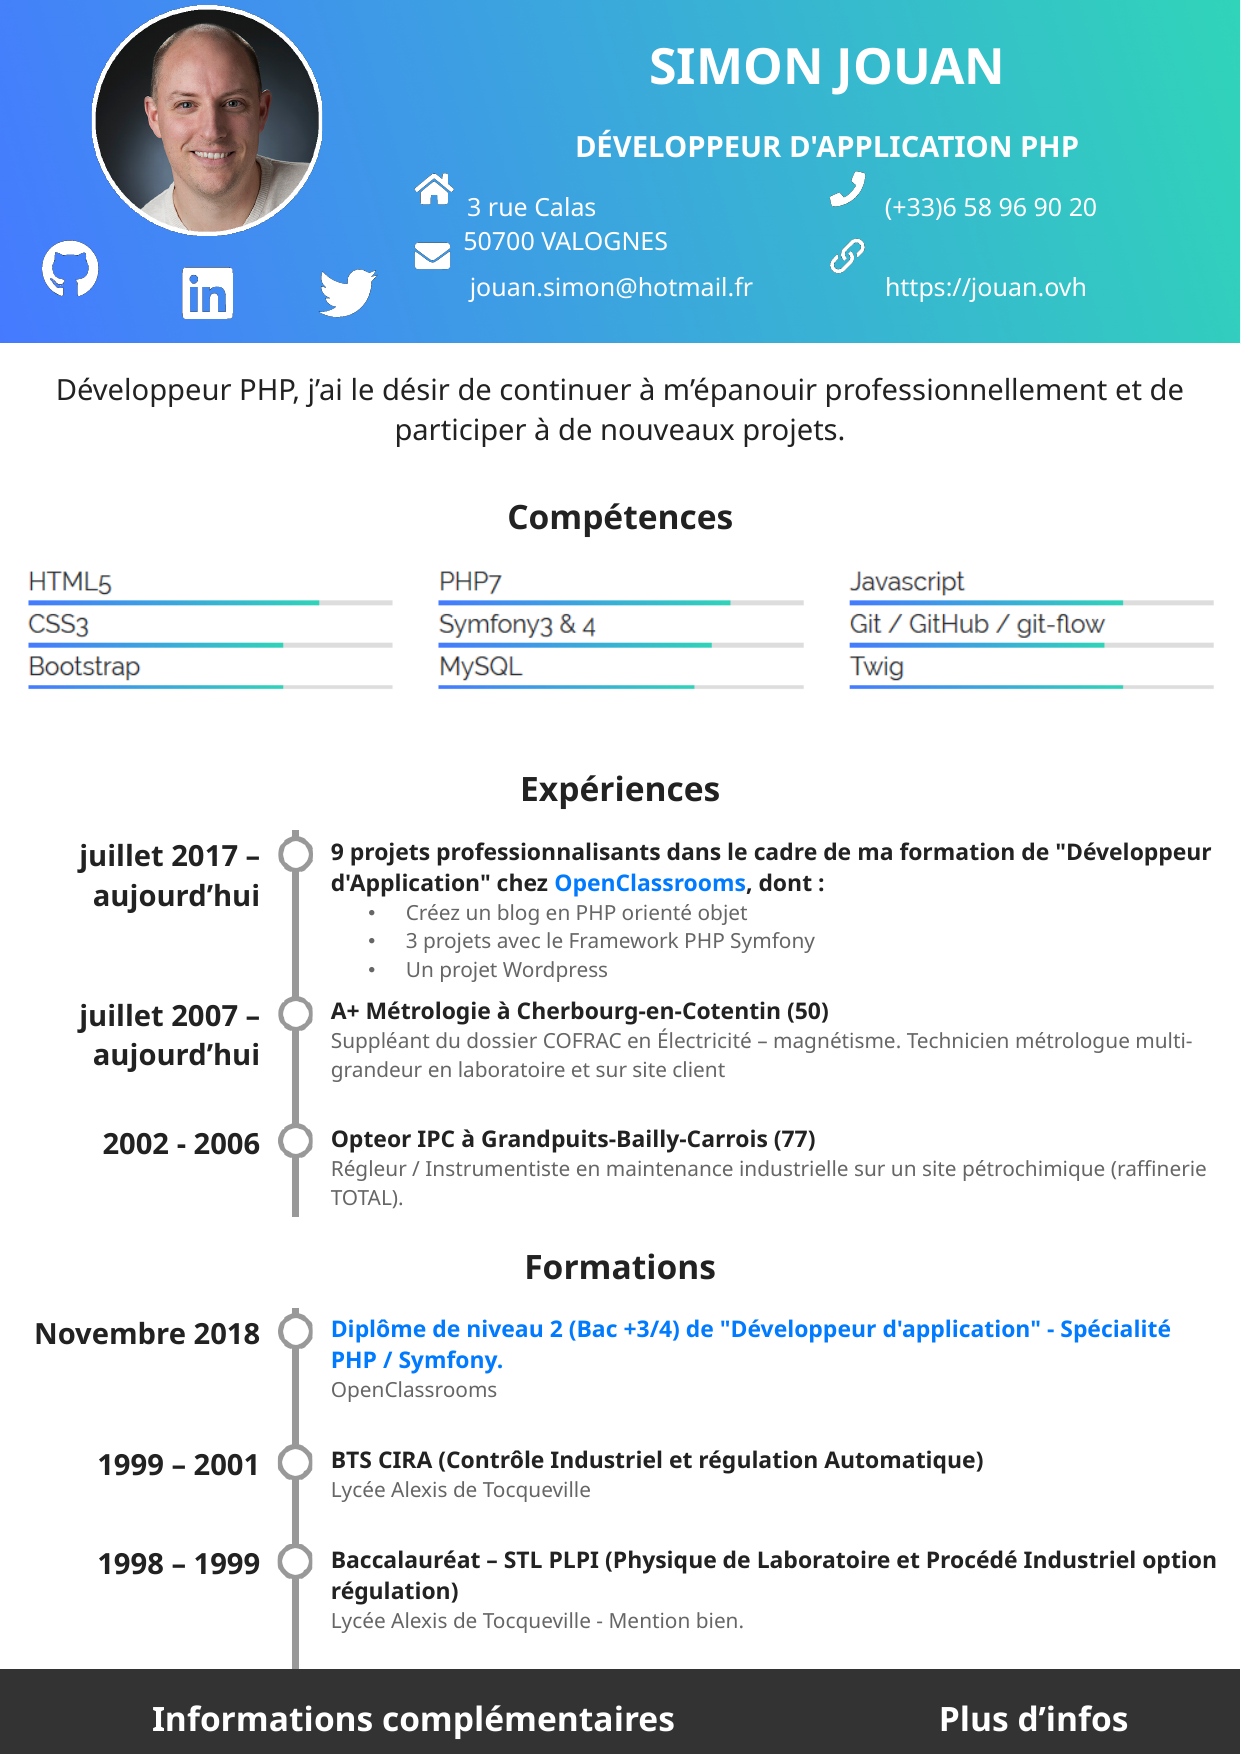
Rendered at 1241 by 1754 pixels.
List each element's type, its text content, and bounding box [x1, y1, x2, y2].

table_header SIMON JOUAN DÉVELOPPEUR D'APPLICATION PHP [414, 0, 1240, 184]
table_cell Diplôme de niveau 2 (Bac +3/4) de "Développeur d'application" - Spécialité PHP / Symfony. OpenClassrooms [299, 1308, 1240, 1438]
table_cell A+ Métrologie à Cherbourg-en-Cotentin (50) Suppléant du dossier COFRAC en Électricité – magnétisme. Technicien métrologue multi-grandeur en laboratoire et sur site client [299, 989, 1240, 1117]
picture [5, 563, 1235, 714]
picture [91, 5, 323, 236]
table_header Plus d’infos [827, 1669, 1240, 1747]
table_cell [0, 264, 414, 343]
table_header Expériences [0, 740, 1240, 830]
picture [277, 1444, 313, 1480]
table_cell 9 projets professionnalisants dans le cadre de ma formation de "Développeur d'Application" chez OpenClassrooms, dont : Créez un blog en PHP orienté objet 3 projets avec le Framework PHP Symfony Un projet Wordpress [299, 830, 1240, 989]
table_header Formations [0, 1217, 1240, 1307]
table_header [0, 0, 414, 263]
table_cell juillet 2017 – aujourd’hui [0, 830, 292, 989]
table_cell [0, 558, 1240, 739]
table_header Informations complémentaires [0, 1669, 827, 1747]
picture [278, 1123, 313, 1158]
picture [278, 1313, 313, 1349]
picture [278, 836, 313, 872]
table_cell 1999 – 2001 [0, 1438, 292, 1538]
table_cell juillet 2007 – aujourd’hui [0, 989, 292, 1117]
table_cell 2002 - 2006 [0, 1117, 292, 1217]
picture [853, 0, 1241, 344]
table_header [54, 253, 86, 263]
table_cell BTS CIRA (Contrôle Industriel et régulation Automatique) Lycée Alexis de Tocqueville [299, 1438, 1240, 1538]
picture [278, 996, 313, 1031]
table_cell 3 rue Calas 50700 VALOGNES [414, 184, 826, 263]
table_cell Novembre 2018 [0, 1308, 292, 1438]
picture [277, 1544, 313, 1579]
table_cell jouan.simon@hotmail.fr [414, 264, 826, 343]
table_cell (+33)6 58 96 90 20 [826, 184, 1240, 263]
table_cell Compétences [0, 467, 1240, 558]
table_cell 1998 – 1999 [0, 1538, 292, 1669]
table_cell https://jouan.ovh [826, 264, 1240, 343]
table_cell Baccalauréat – STL PLPI (Physique de Laboratoire et Procédé Industriel option régulation) Lycée Alexis de Tocqueville - Mention bien. [299, 1538, 1240, 1669]
table_header Développeur PHP, j’ai le désir de continuer à m’épanouir professionnellement et de participer à de nouveaux projets. [0, 343, 1240, 467]
table_cell Opteor IPC à Grandpuits-Bailly-Carrois (77) Régleur / Instrumentiste en maintenance industrielle sur un site pétrochimique (raffinerie TOTAL). [299, 1117, 1240, 1217]
